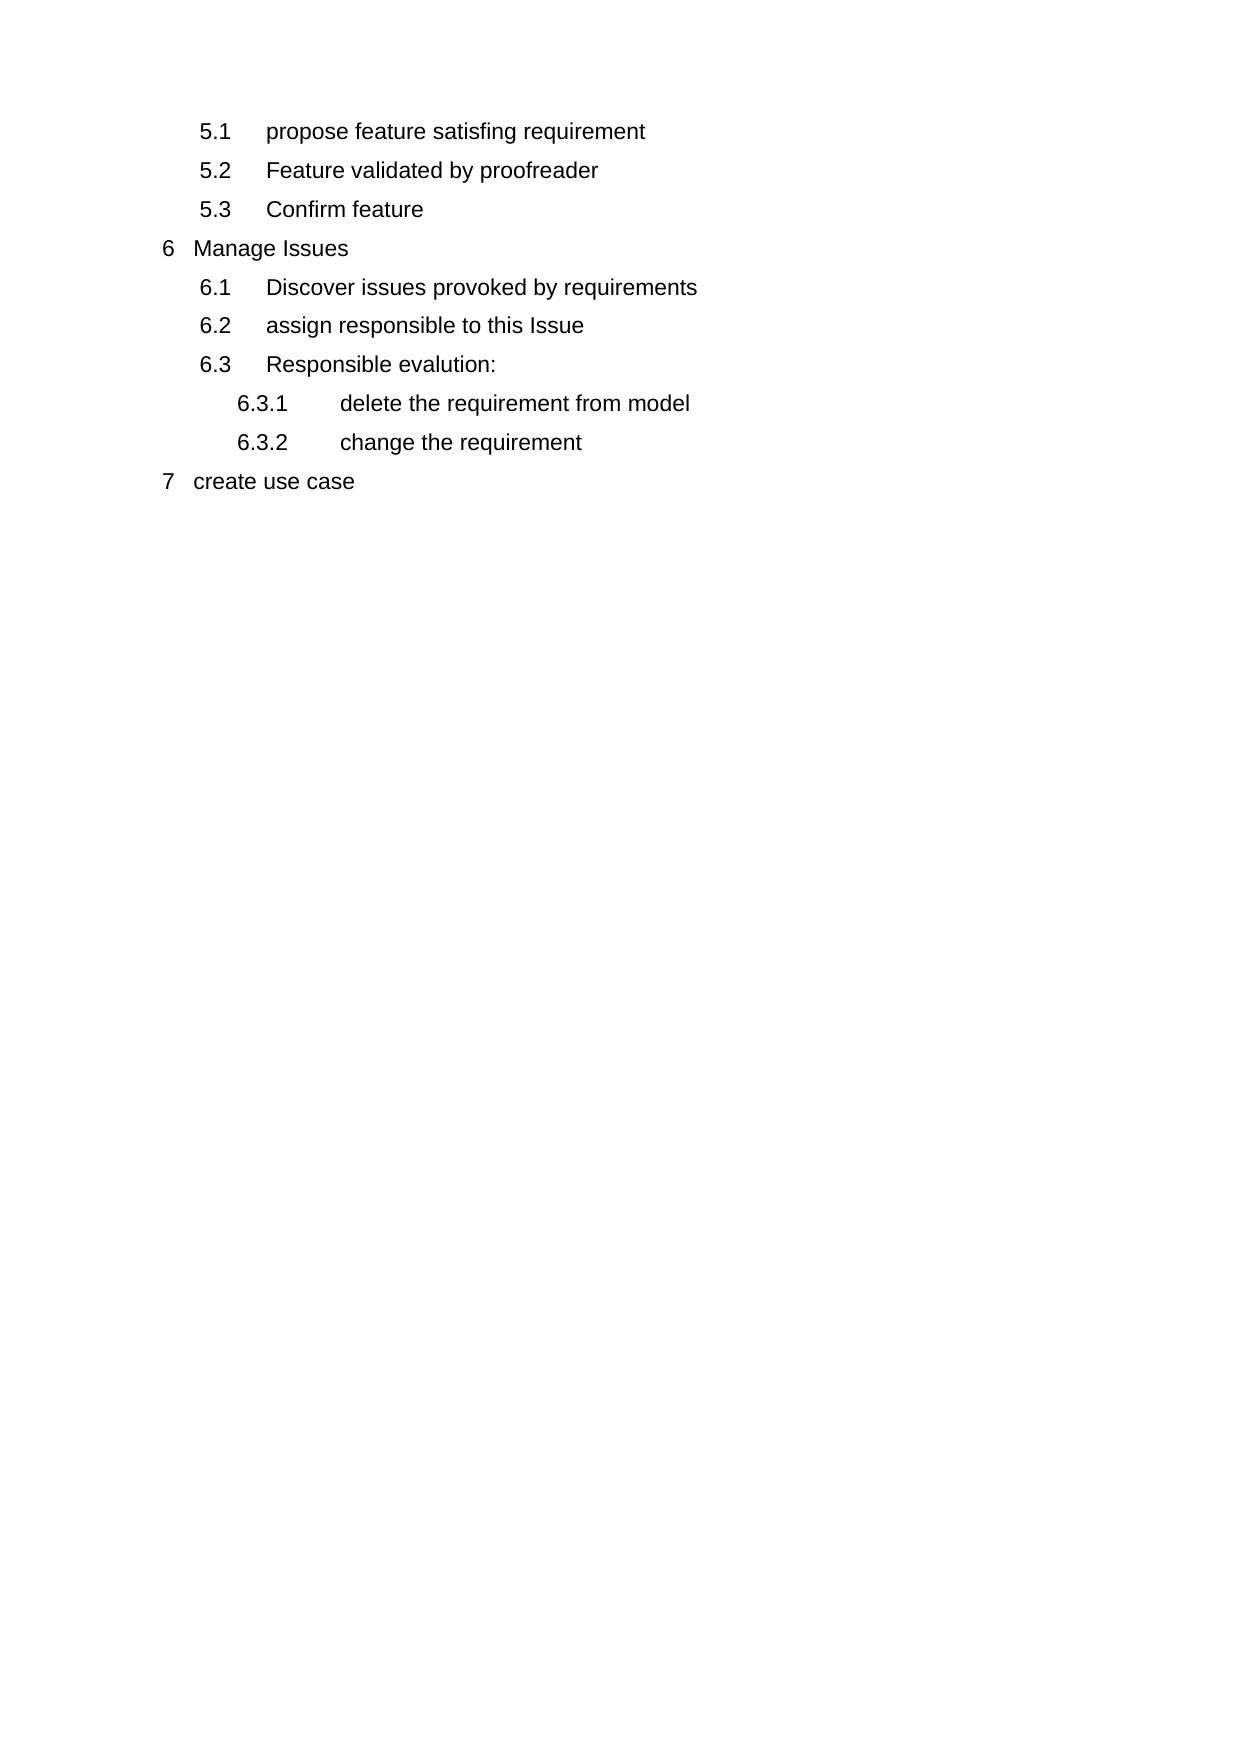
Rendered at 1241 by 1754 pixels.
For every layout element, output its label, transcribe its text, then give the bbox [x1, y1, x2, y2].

list delete the requirement from model [231, 390, 1122, 416]
list Responsible evalution: [193, 351, 1122, 378]
list Confirm feature [193, 196, 1122, 222]
list assign responsible to this Issue [193, 312, 1122, 339]
list change the requirement [231, 429, 1122, 455]
list propose feature satisfing requirement [193, 118, 1122, 144]
list Manage Issues [156, 235, 1122, 261]
list create use case [156, 468, 1122, 494]
list Feature validated by proofreader [193, 157, 1122, 183]
list Discover issues provoked by requirements [193, 273, 1122, 300]
